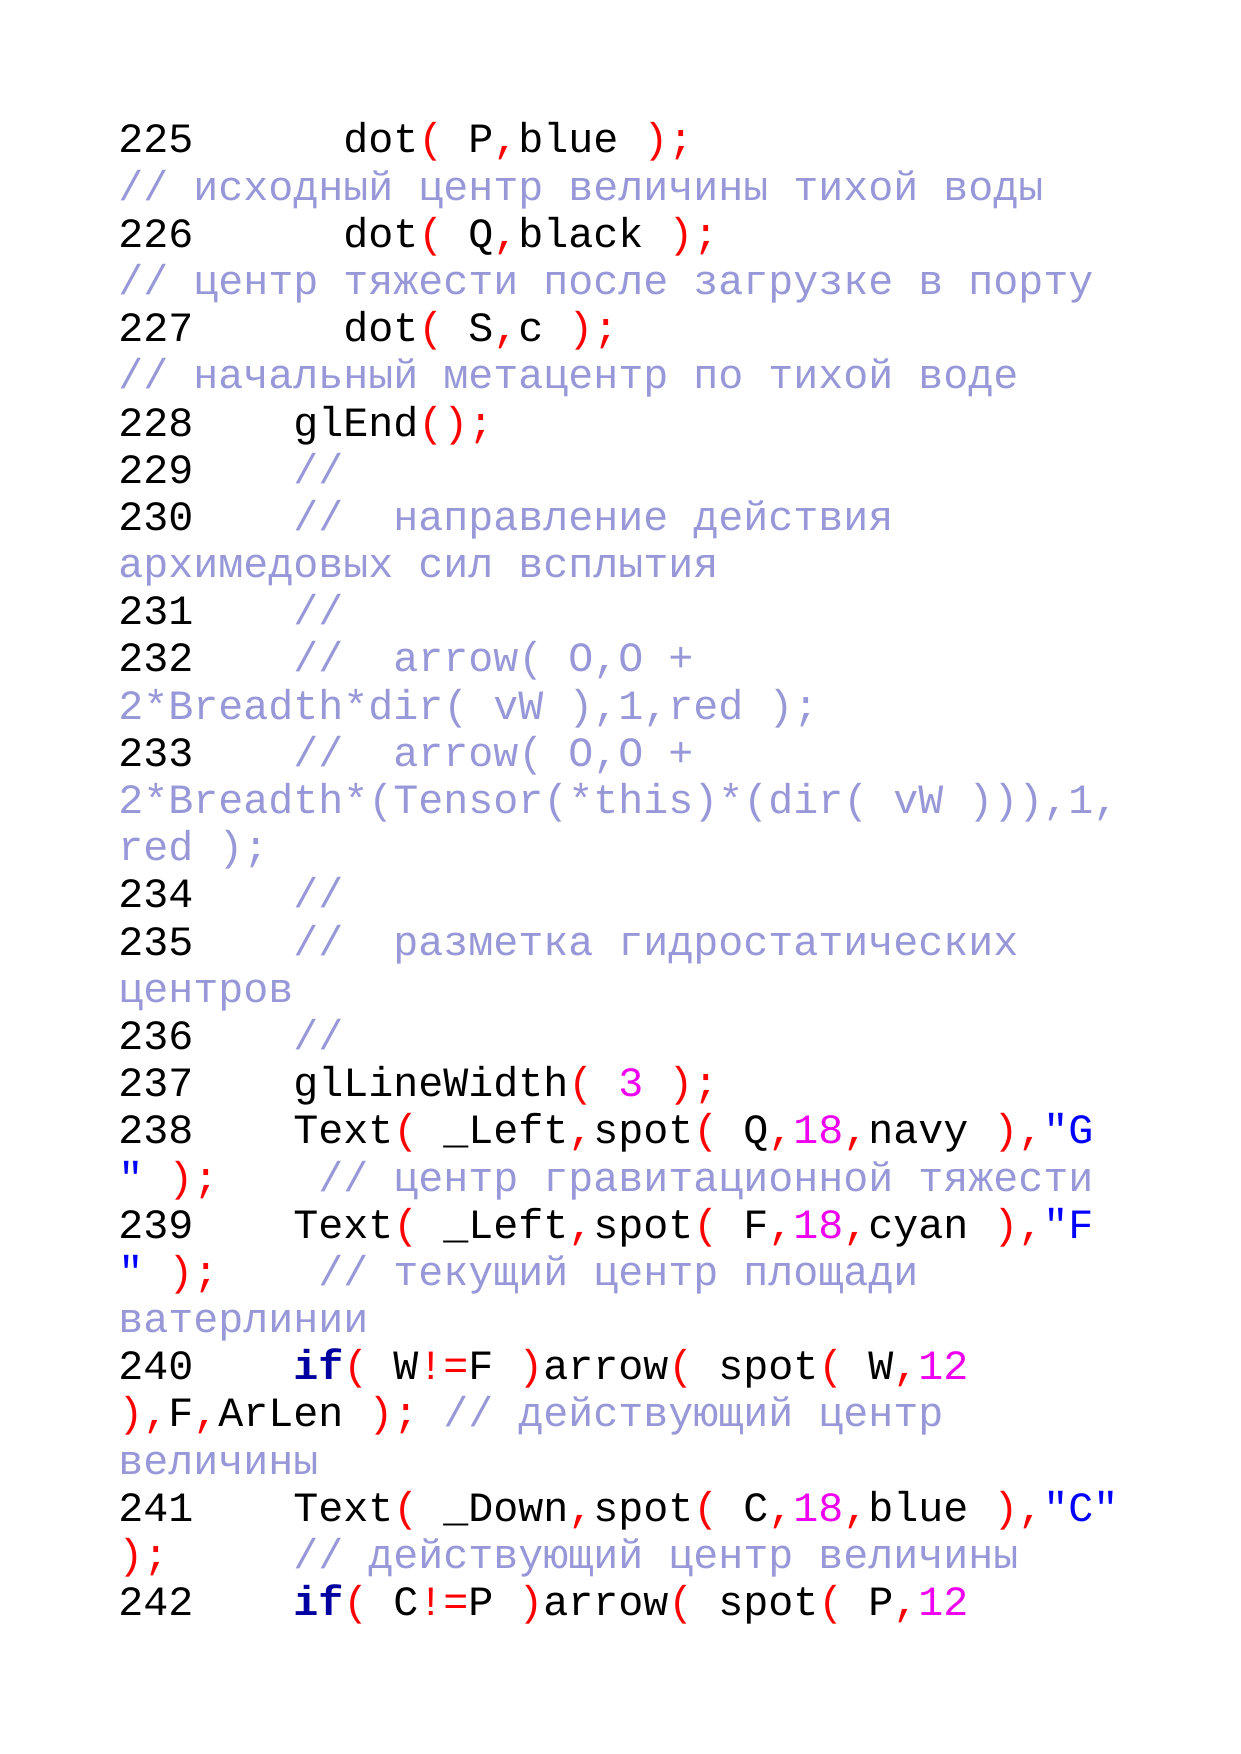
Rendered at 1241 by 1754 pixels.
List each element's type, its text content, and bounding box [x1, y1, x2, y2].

subtitle 242 if( C!=P )arrow( spot( P,12 ),C,ArLen ); // исходный центр величины корпуса [418, 1581, 468, 1628]
subtitle 238 Text( _Left,spot( Q,18,navy ),"G " ); // центр гравитационной тяжести [118, 1109, 1122, 1203]
subtitle 235 // разметка гидростатических центров [118, 920, 1122, 1015]
subtitle 237 glLineWidth( 3 ); [118, 1062, 293, 1109]
subtitle 236 // [118, 1015, 1122, 1062]
subtitle 225 dot( P,blue ); // исходный центр величины тихой воды [118, 118, 1122, 212]
subtitle 237 glLineWidth( 3 ); [568, 1062, 1122, 1109]
subtitle 241 Text( _Down,spot( C,18,blue ),"C" ); // действующий центр величины [118, 1487, 1122, 1581]
subtitle 242 if( C!=P )arrow( spot( P,12 ),C,ArLen ); // исходный центр величины корпуса [893, 1581, 1122, 1628]
subtitle 231 // [118, 590, 1122, 637]
subtitle 242 if( C!=P )arrow( spot( P,12 ),C,ArLen ); // исходный центр величины корпуса [818, 1581, 868, 1628]
subtitle 230 // направление действия архимедовых сил всплытия [118, 496, 1122, 590]
subtitle 239 Text( _Left,spot( F,18,cyan ),"F " ); // текущий центр площади ватерлинии [118, 1203, 1122, 1345]
subtitle 228 glEnd(); [418, 401, 1122, 448]
subtitle 232 // arrow( O,O + 2*Breadth*dir( vW ),1,red ); [118, 637, 1122, 732]
subtitle 242 if( C!=P )arrow( spot( P,12 ),C,ArLen ); // исходный центр величины корпуса [668, 1581, 718, 1628]
subtitle 233 // arrow( O,O + 2*Breadth*(Tensor(*this)*(dir( vW ))),1,red ); [118, 732, 1122, 873]
subtitle 228 glEnd(); [118, 401, 293, 448]
subtitle 227 dot( S,c ); // начальный метацентр по тихой воде [118, 307, 1122, 401]
subtitle 242 if( C!=P )arrow( spot( P,12 ),C,ArLen ); // исходный центр величины корпуса [118, 1581, 393, 1628]
subtitle 229 // [118, 448, 1122, 496]
subtitle 226 dot( Q,black ); // центр тяжести после загрузке в порту [118, 212, 1122, 307]
subtitle 240 if( W!=F )arrow( spot( W,12 ),F,ArLen ); // действующий центр величины [118, 1345, 1122, 1487]
subtitle 234 // [118, 873, 1122, 920]
